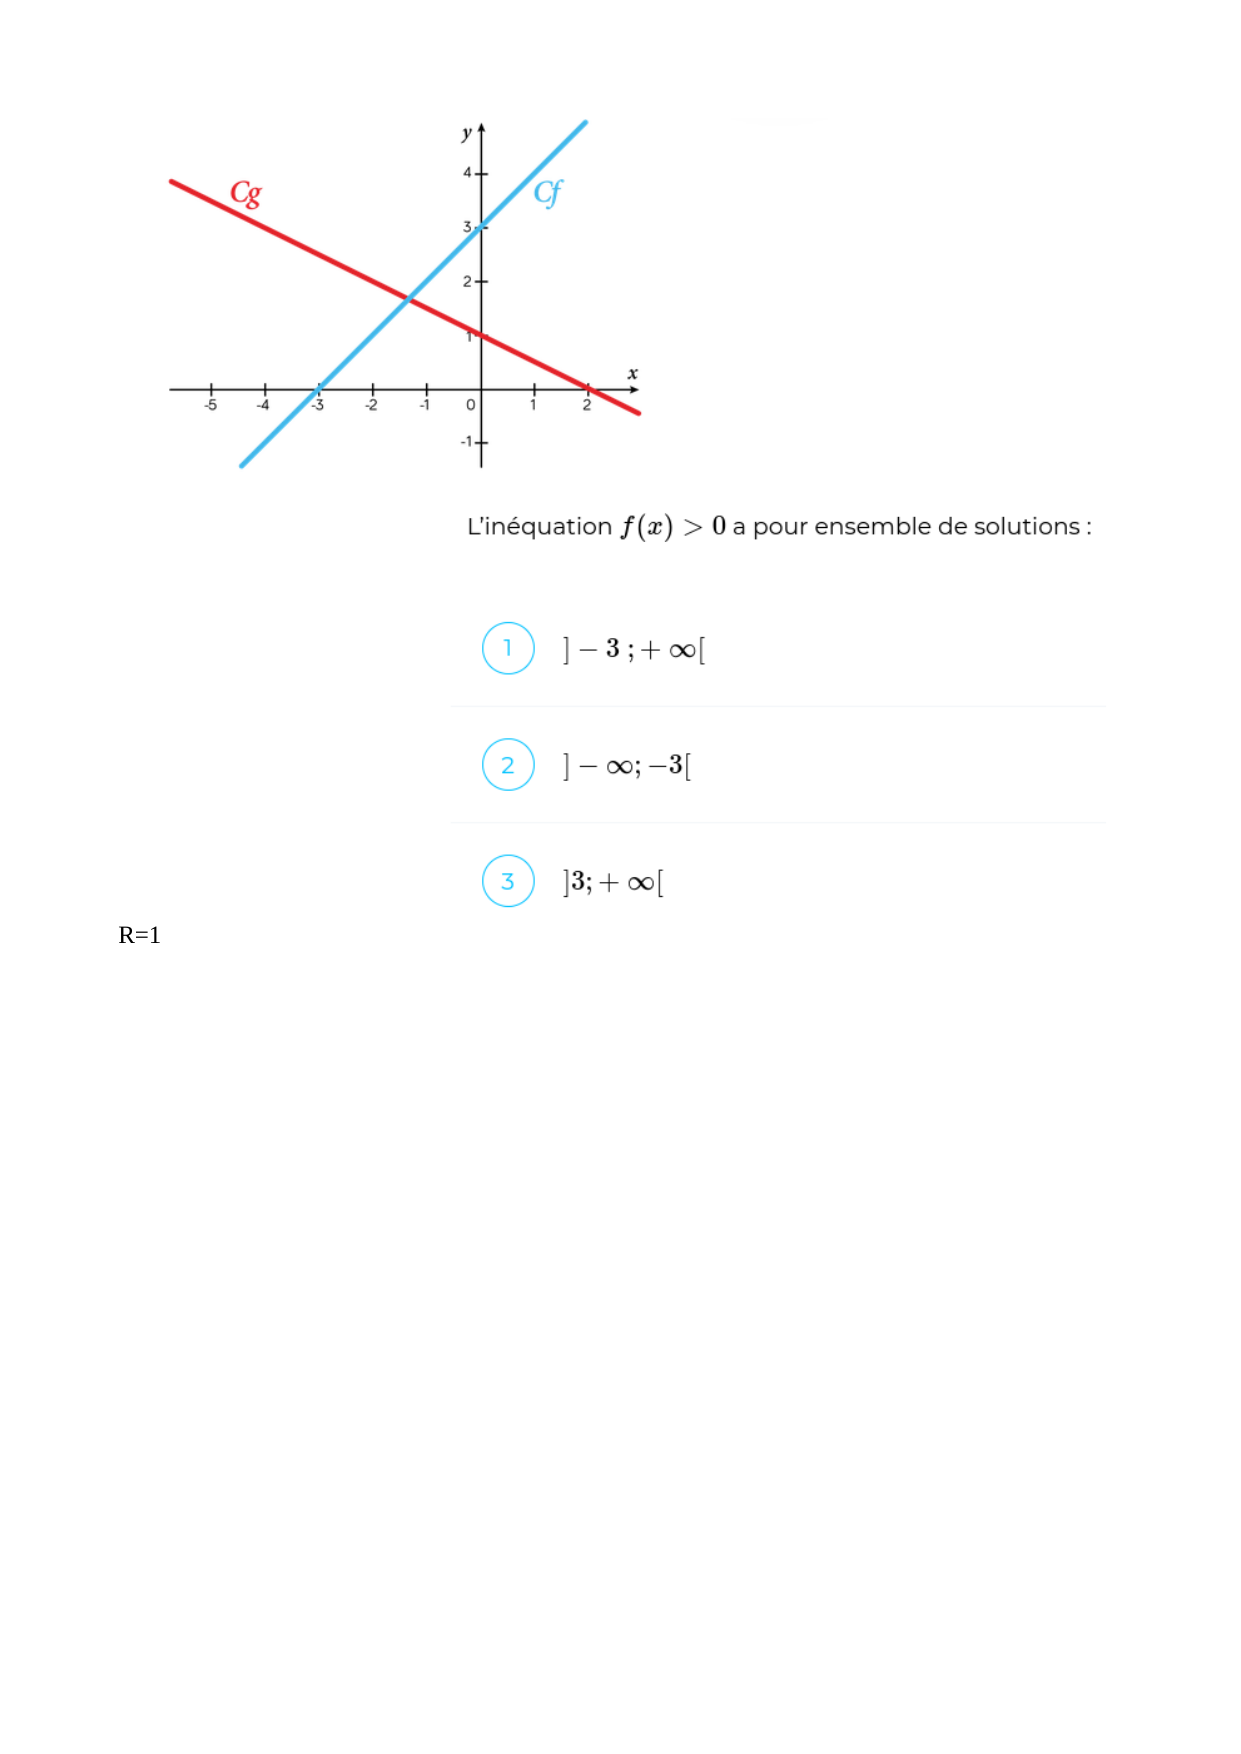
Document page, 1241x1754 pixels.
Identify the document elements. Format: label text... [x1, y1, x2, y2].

picture [133, 118, 1107, 921]
text R=1 [118, 921, 1122, 949]
